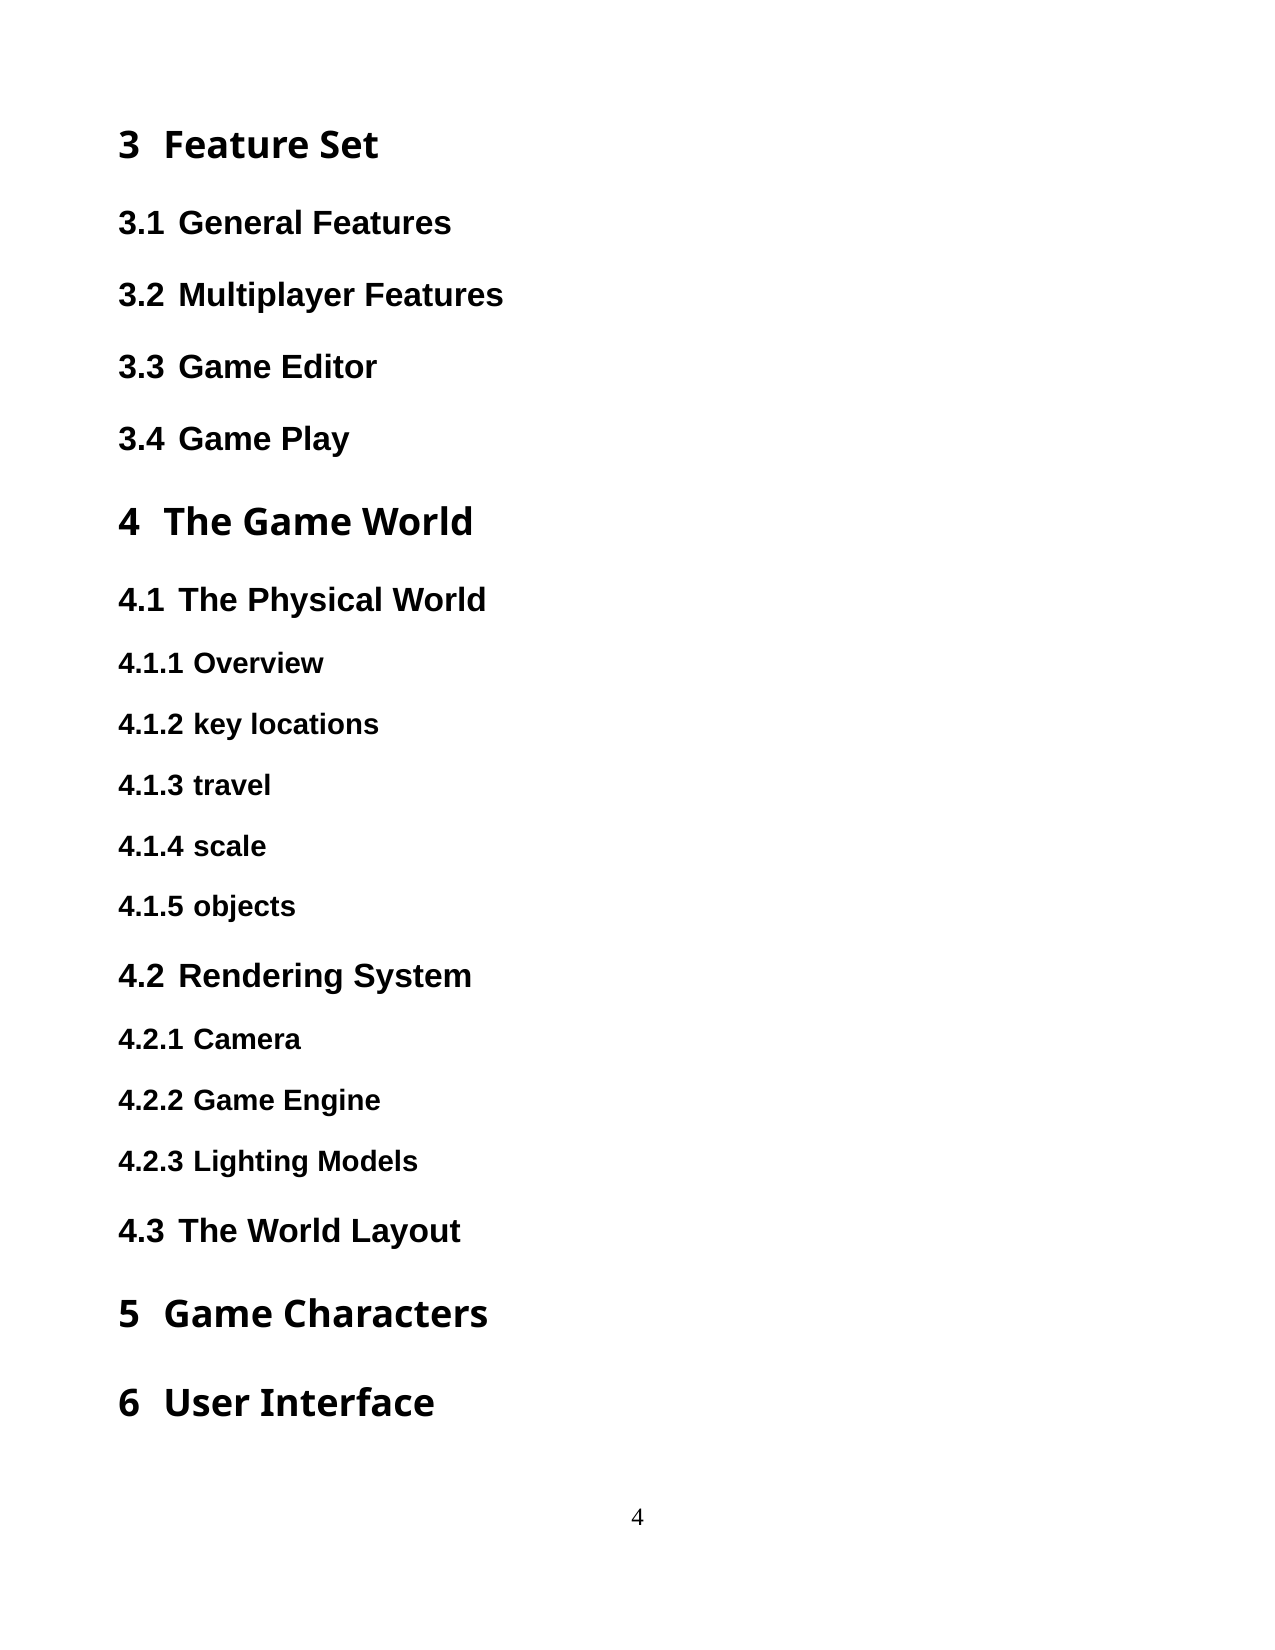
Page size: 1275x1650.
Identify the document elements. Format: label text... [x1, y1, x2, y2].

subtitle travel [118, 768, 1157, 801]
subtitle The World Layout [118, 1211, 1157, 1249]
subtitle General Features [118, 203, 1157, 242]
subtitle The Physical World [118, 580, 1157, 619]
subtitle User Interface [118, 1376, 1157, 1428]
subtitle key locations [118, 707, 1157, 741]
subtitle scale [118, 828, 1157, 862]
subtitle Feature Set [118, 118, 1157, 170]
subtitle The Game World [118, 495, 1157, 547]
subtitle Overview [118, 646, 1157, 680]
subtitle objects [118, 889, 1157, 923]
subtitle Multiplayer Features [118, 275, 1157, 314]
subtitle Lighting Models [118, 1144, 1157, 1177]
subtitle Game Engine [118, 1083, 1157, 1117]
subtitle Rendering System [118, 956, 1157, 995]
subtitle Game Characters [118, 1287, 1157, 1339]
subtitle Game Editor [118, 347, 1157, 386]
subtitle Game Play [118, 419, 1157, 458]
subtitle Camera [118, 1022, 1157, 1056]
